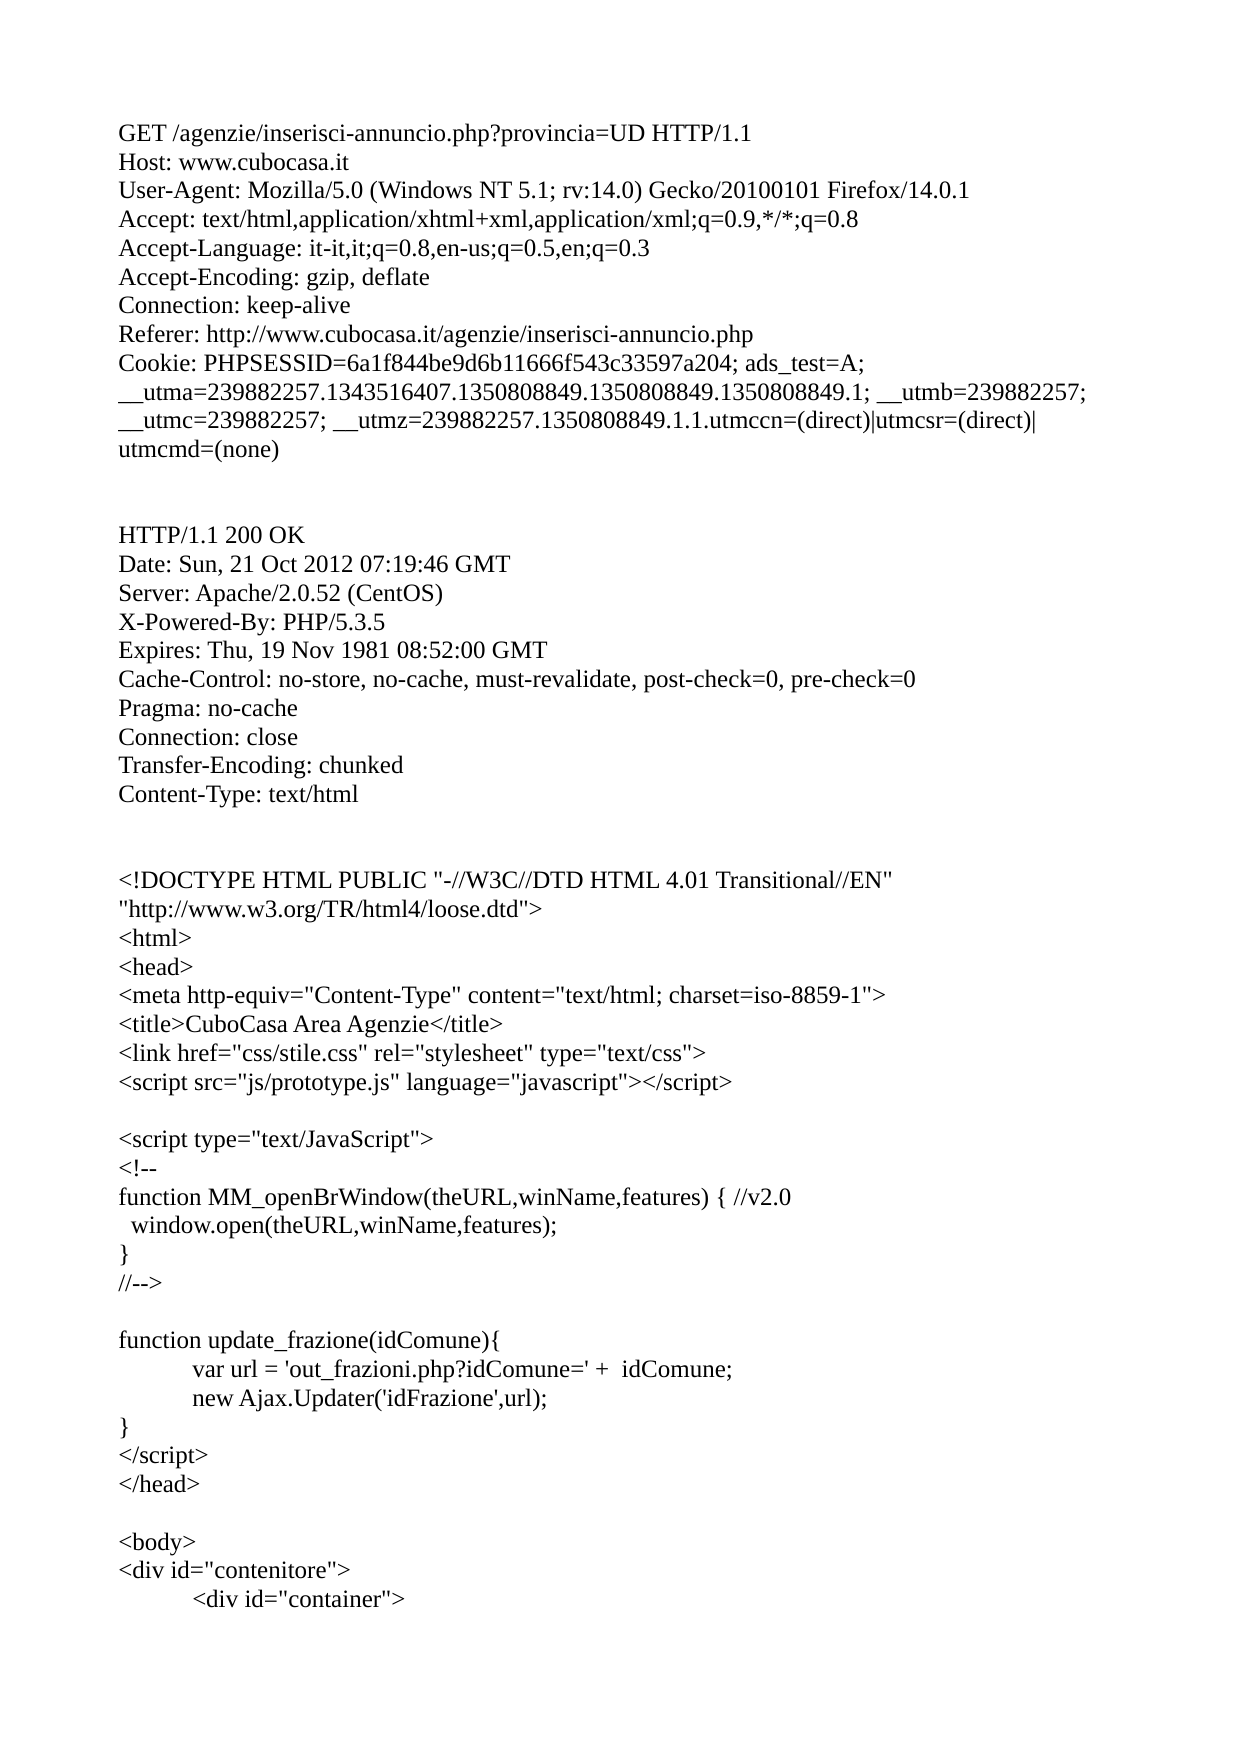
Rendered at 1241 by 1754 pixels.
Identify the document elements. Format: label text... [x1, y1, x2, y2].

text Pragma: no-cache [118, 693, 1122, 722]
text Connection: close [118, 722, 1122, 751]
text Accept-Encoding: gzip, deflate [118, 262, 1122, 291]
text GET /agenzie/inserisci-annuncio.php?provincia=UD HTTP/1.1 [118, 118, 1122, 147]
text Cache-Control: no-store, no-cache, must-revalidate, post-check=0, pre-check=0 [118, 664, 1122, 693]
text X-Powered-By: PHP/5.3.5 [118, 607, 1122, 636]
text Host: www.cubocasa.it [118, 147, 1122, 176]
text Date: Sun, 21 Oct 2012 07:19:46 GMT [118, 549, 1122, 578]
text <!DOCTYPE HTML PUBLIC "-//W3C//DTD HTML 4.01 Transitional//EN" "http://www.w3.org/TR/html4/loose.dtd"> <html> <head> <meta http-equiv="Content-Type" content="text/html; charset=iso-8859-1"> <title>CuboCasa Area Agenzie</title> <link href="css/stile.css" rel="stylesheet" type="text/css"> <script src="js/prototype.js" language="javascript"></script> <script type="text/JavaScript"> <!-- function MM_openBrWindow(theURL,winName,features) { //v2.0 window.open(theURL,winName,features); } //--> function update_frazione(idComune){ var url = 'out_frazioni.php?idComune=' + idComune; new Ajax.Updater('idFrazione',url); } </script> </head> <body> <div id="contenitore"> <div id="container"> [118, 866, 1122, 1613]
text HTTP/1.1 200 OK [118, 521, 1122, 549]
text Content-Type: text/html [118, 779, 1122, 808]
text Connection: keep-alive [118, 291, 1122, 319]
text User-Agent: Mozilla/5.0 (Windows NT 5.1; rv:14.0) Gecko/20100101 Firefox/14.0.1 [118, 176, 1122, 204]
text Server: Apache/2.0.52 (CentOS) [118, 578, 1122, 607]
text Accept: text/html,application/xhtml+xml,application/xml;q=0.9,*/*;q=0.8 [118, 204, 1122, 233]
text Transfer-Encoding: chunked [118, 751, 1122, 779]
text Referer: http://www.cubocasa.it/agenzie/inserisci-annuncio.php [118, 319, 1122, 348]
text Accept-Language: it-it,it;q=0.8,en-us;q=0.5,en;q=0.3 [118, 233, 1122, 262]
text Expires: Thu, 19 Nov 1981 08:52:00 GMT [118, 636, 1122, 664]
text Cookie: PHPSESSID=6a1f844be9d6b11666f543c33597a204; ads_test=A; __utma=239882257.1343516407.1350808849.1350808849.1350808849.1; __utmb=239882257; __utmc=239882257; __utmz=239882257.1350808849.1.1.utmccn=(direct)|utmcsr=(direct)|utmcmd=(none) [118, 348, 1122, 463]
